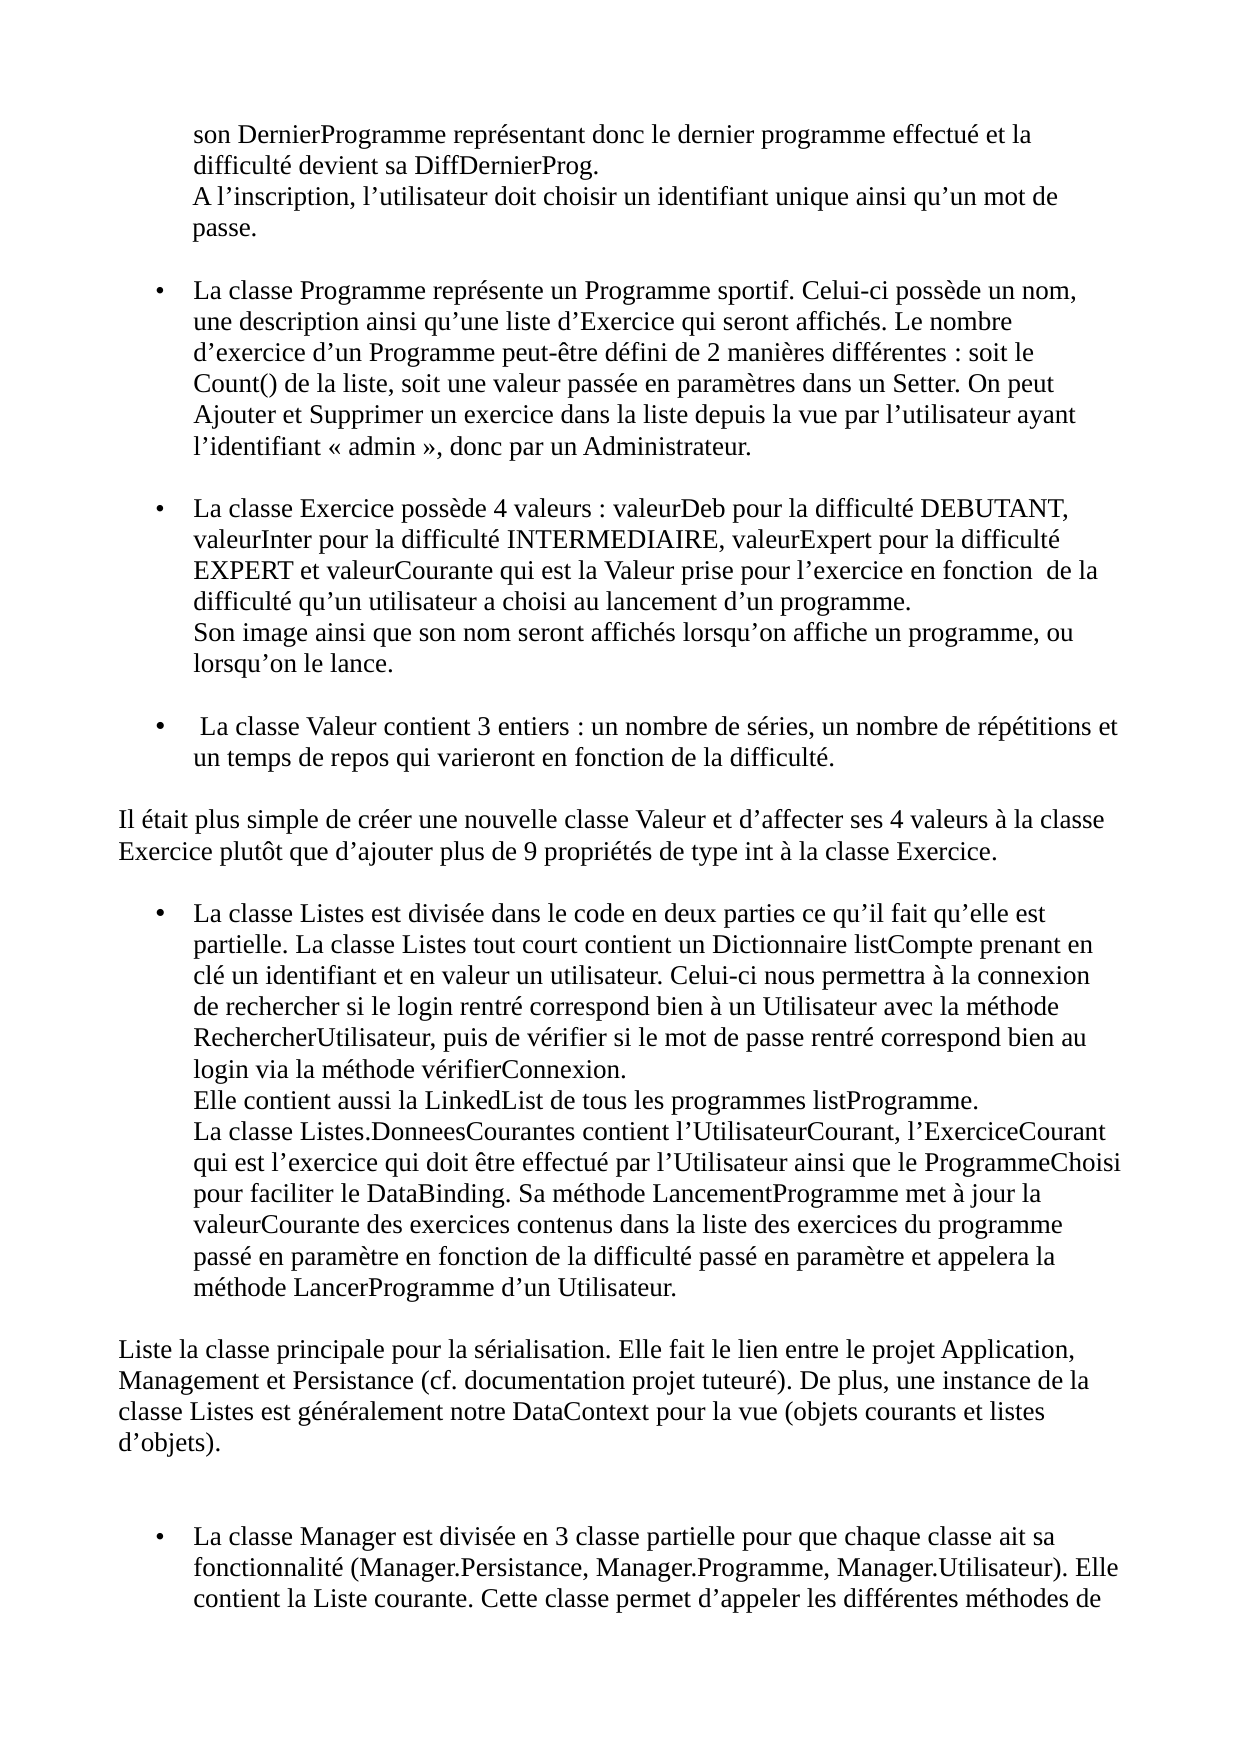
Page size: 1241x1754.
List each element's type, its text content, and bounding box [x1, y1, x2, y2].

list La classe Listes est divisée dans le code en deux parties ce qu’il fait qu’elle est partielle. La classe Listes tout court contient un Dictionnaire listCompte prenant en clé un identifiant et en valeur un utilisateur. Celui-ci nous permettra à la connexion de rechercher si le login rentré correspond bien à un Utilisateur avec la méthode RechercherUtilisateur, puis de vérifier si le mot de passe rentré correspond bien au login via la méthode vérifierConnexion. [156, 897, 1122, 1084]
list La classe Exercice possède 4 valeurs : valeurDeb pour la difficulté DEBUTANT, valeurInter pour la difficulté INTERMEDIAIRE, valeurExpert pour la difficulté EXPERT et valeurCourante qui est la Valeur prise pour l’exercice en fonction de la difficulté qu’un utilisateur a choisi au lancement d’un programme. [156, 492, 1122, 616]
list La classe Listes.DonneesCourantes contient l’UtilisateurCourant, l’ExerciceCourant qui est l’exercice qui doit être effectué par l’Utilisateur ainsi que le ProgrammeChoisi pour faciliter le DataBinding. Sa méthode LancementProgramme met à jour la valeurCourante des exercices contenus dans la liste des exercices du programme passé en paramètre en fonction de la difficulté passé en paramètre et appelera la méthode LancerProgramme d’un Utilisateur. [156, 1115, 1122, 1302]
list La classe Valeur contient 3 entiers : un nombre de séries, un nombre de répétitions et un temps de repos qui varieront en fonction de la difficulté. [156, 710, 1122, 772]
text A l’inscription, l’utilisateur doit choisir un identifiant unique ainsi qu’un mot de passe. [118, 180, 1122, 243]
text Il était plus simple de créer une nouvelle classe Valeur et d’affecter ses 4 valeurs à la classe Exercice plutôt que d’ajouter plus de 9 propriétés de type int à la classe Exercice. [118, 803, 1122, 866]
list La classe Programme représente un Programme sportif. Celui-ci possède un nom, une description ainsi qu’une liste d’Exercice qui seront affichés. Le nombre d’exercice d’un Programme peut-être défini de 2 manières différentes : soit le Count() de la liste, soit une valeur passée en paramètres dans un Setter. On peut Ajouter et Supprimer un exercice dans la liste depuis la vue par l’utilisateur ayant l’identifiant « admin », donc par un Administrateur. [156, 274, 1122, 461]
text Liste la classe principale pour la sérialisation. Elle fait le lien entre le projet Application, Management et Persistance (cf. documentation projet tuteuré). De plus, une instance de la classe Listes est généralement notre DataContext pour la vue (objets courants et listes d’objets). [118, 1333, 1122, 1458]
list Elle contient aussi la LinkedList de tous les programmes listProgramme. [156, 1084, 1122, 1115]
list son DernierProgramme représentant donc le dernier programme effectué et la difficulté devient sa DiffDernierProg. [156, 118, 1122, 180]
list La classe Manager est divisée en 3 classe partielle pour que chaque classe ait sa fonctionnalité (Manager.Persistance, Manager.Programme, Manager.Utilisateur). Elle contient la Liste courante. Cette classe permet d’appeler les différentes méthodes de [156, 1520, 1122, 1613]
list Son image ainsi que son nom seront affichés lorsqu’on affiche un programme, ou lorsqu’on le lance. [156, 616, 1122, 679]
